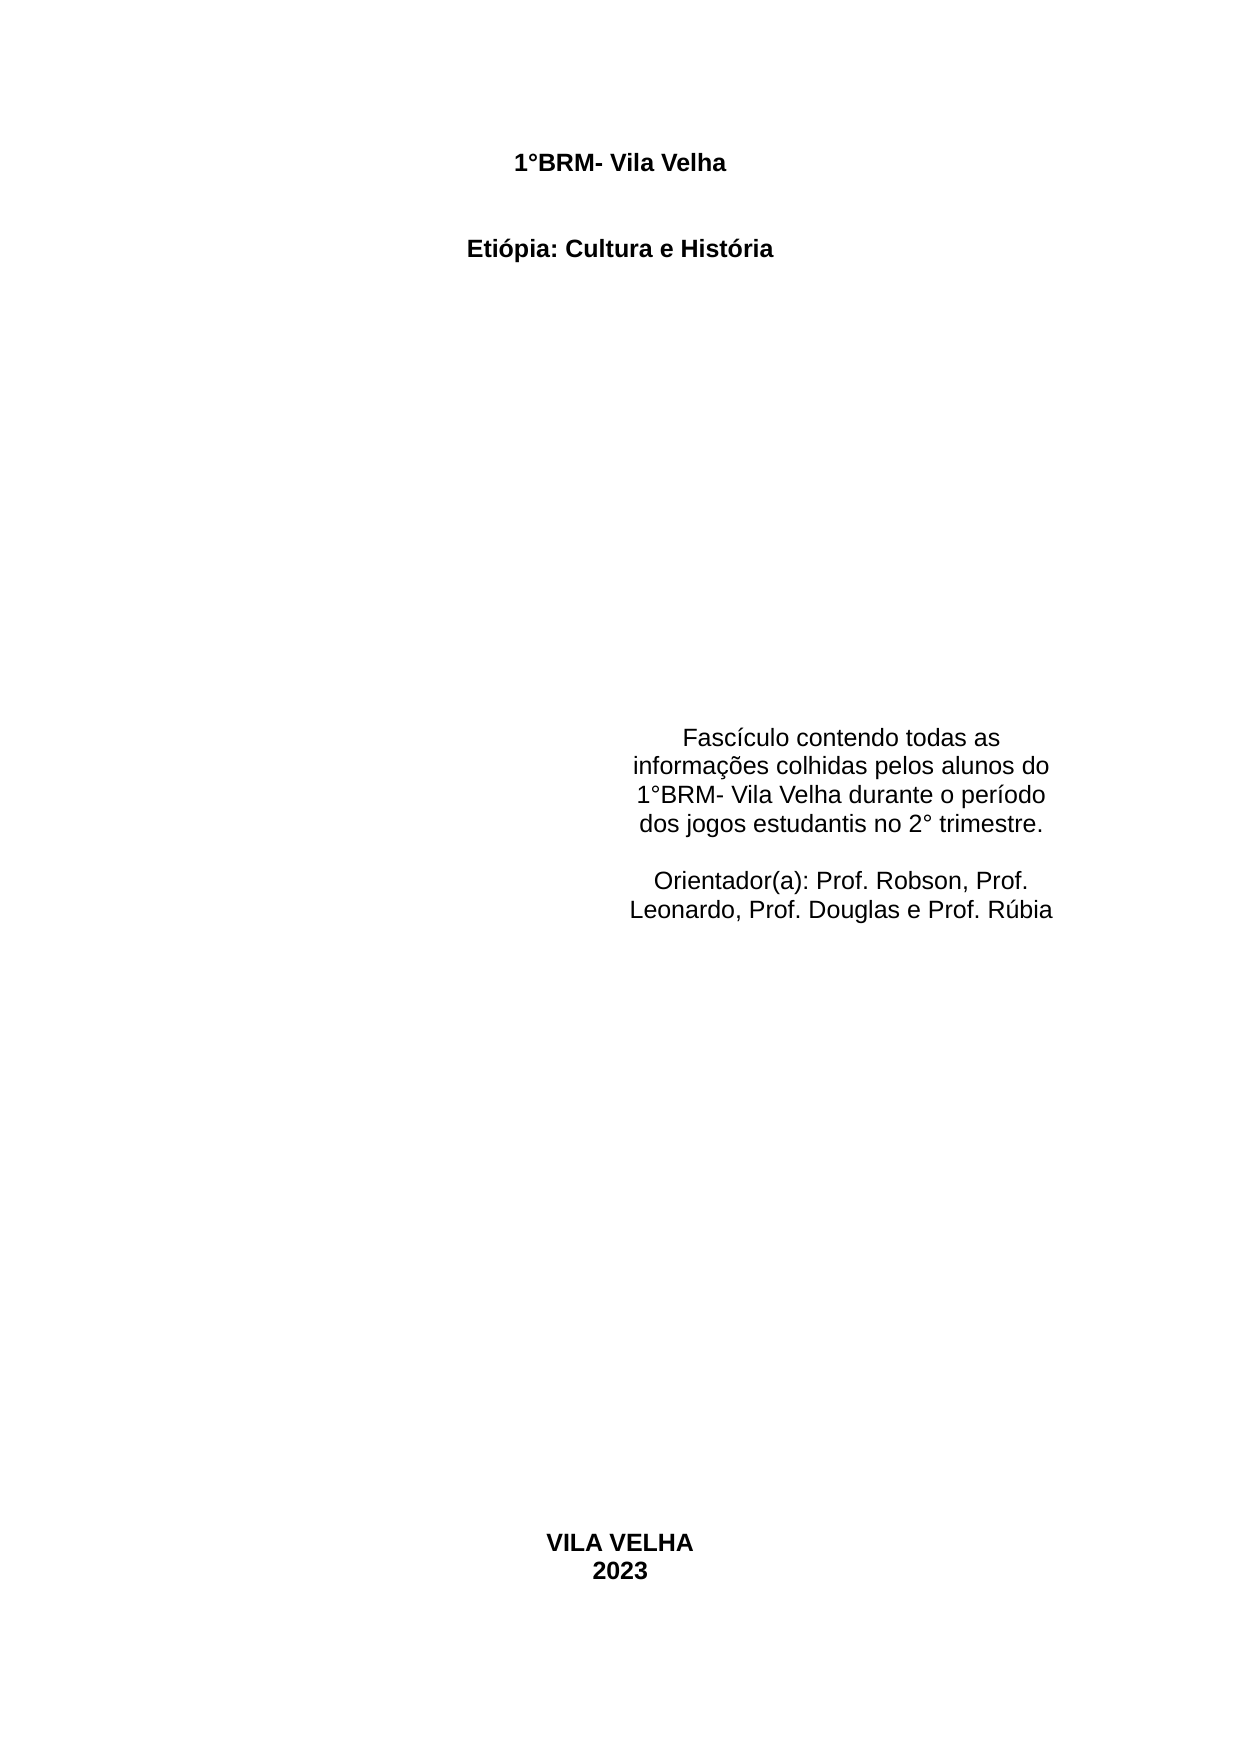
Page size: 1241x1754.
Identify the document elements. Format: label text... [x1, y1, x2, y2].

text Fascículo contendo todas as informações colhidas pelos alunos do 1°BRM- Vila Velha durante o período dos jogos estudantis no 2° trimestre. [620, 723, 1063, 838]
text 2023 [177, 1556, 1063, 1585]
text 1°BRM- Vila Velha [177, 148, 1063, 176]
text VILA VELHA [177, 1528, 1063, 1556]
text Etiópia: Cultura e História [177, 234, 1063, 263]
text Orientador(a): Prof. Robson, Prof. Leonardo, Prof. Douglas e Prof. Rúbia [620, 866, 1063, 924]
